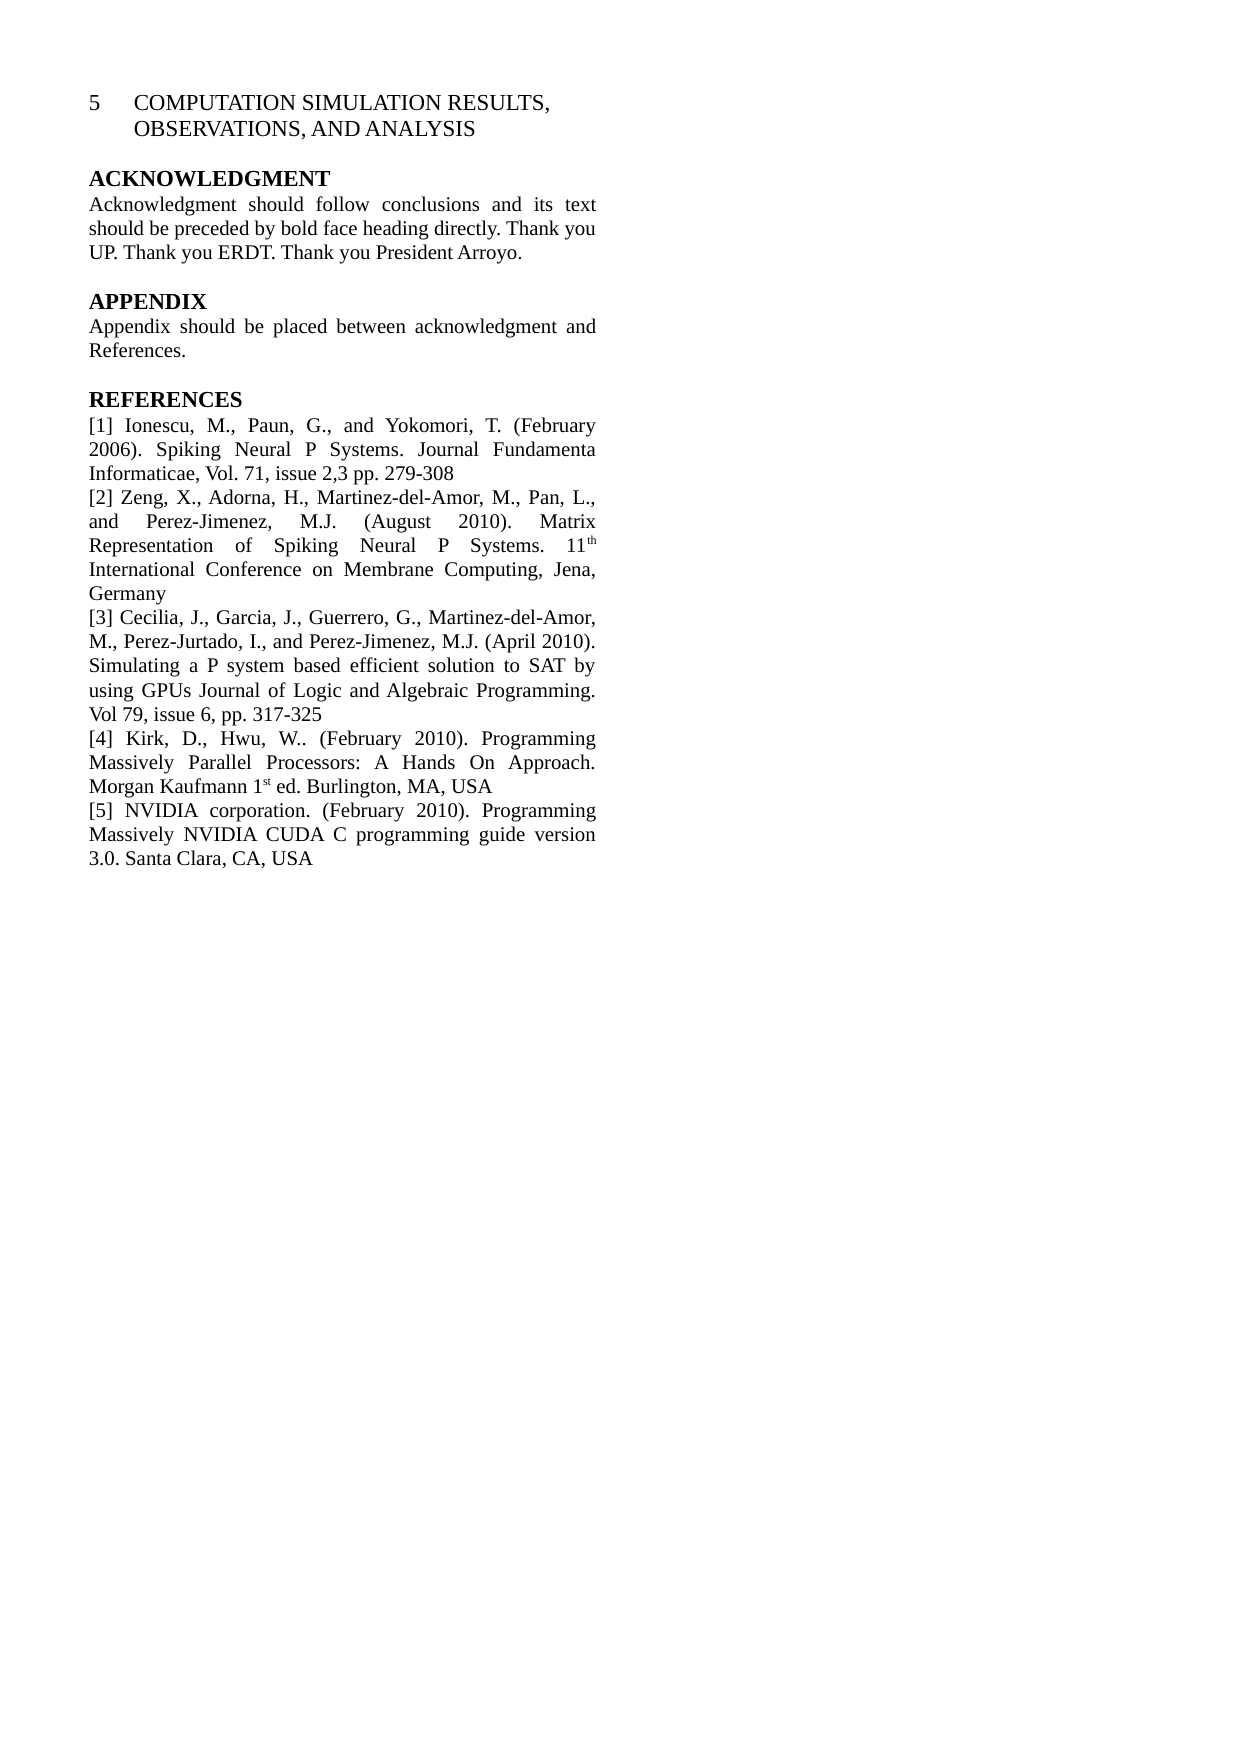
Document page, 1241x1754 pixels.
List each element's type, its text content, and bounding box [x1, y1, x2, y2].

list [2] Zeng, X., Adorna, H., Martinez-del-Amor, M., Pan, L., and Perez-Jimenez, M.J. (August 2010). Matrix Representation of Spiking Neural P Systems. 11th International Conference on Membrane Computing, Jena, Germany [88, 485, 596, 605]
subtitle Acknowledgment [88, 165, 596, 192]
text Appendix should be placed between acknowledgment and References. [88, 314, 596, 362]
subtitle Appendix [88, 288, 596, 314]
list [3] Cecilia, J., Garcia, J., Guerrero, G., Martinez-del-Amor, M., Perez-Jurtado, I., and Perez-Jimenez, M.J. (April 2010). Simulating a P system based efficient solution to SAT by using GPUs Journal of Logic and Algebraic Programming. Vol 79, issue 6, pp. 317-325 [88, 605, 596, 726]
list [1] Ionescu, M., Paun, G., and Yokomori, T. (February 2006). Spiking Neural P Systems. Journal Fundamenta Informaticae, Vol. 71, issue 2,3 pp. 279-308 [88, 413, 596, 485]
subtitle References [88, 386, 596, 413]
list [4] Kirk, D., Hwu, W.. (February 2010). Programming Massively Parallel Processors: A Hands On Approach. Morgan Kaufmann 1st ed. Burlington, MA, USA [88, 726, 596, 798]
subtitle Computation simulation results, observations, and analysis [88, 88, 596, 141]
text Acknowledgment should follow conclusions and its text should be preceded by bold face heading directly. Thank you UP. Thank you ERDT. Thank you President Arroyo. [88, 192, 596, 264]
list [5] NVIDIA corporation. (February 2010). Programming Massively NVIDIA CUDA C programming guide version 3.0. Santa Clara, CA, USA [88, 798, 596, 870]
